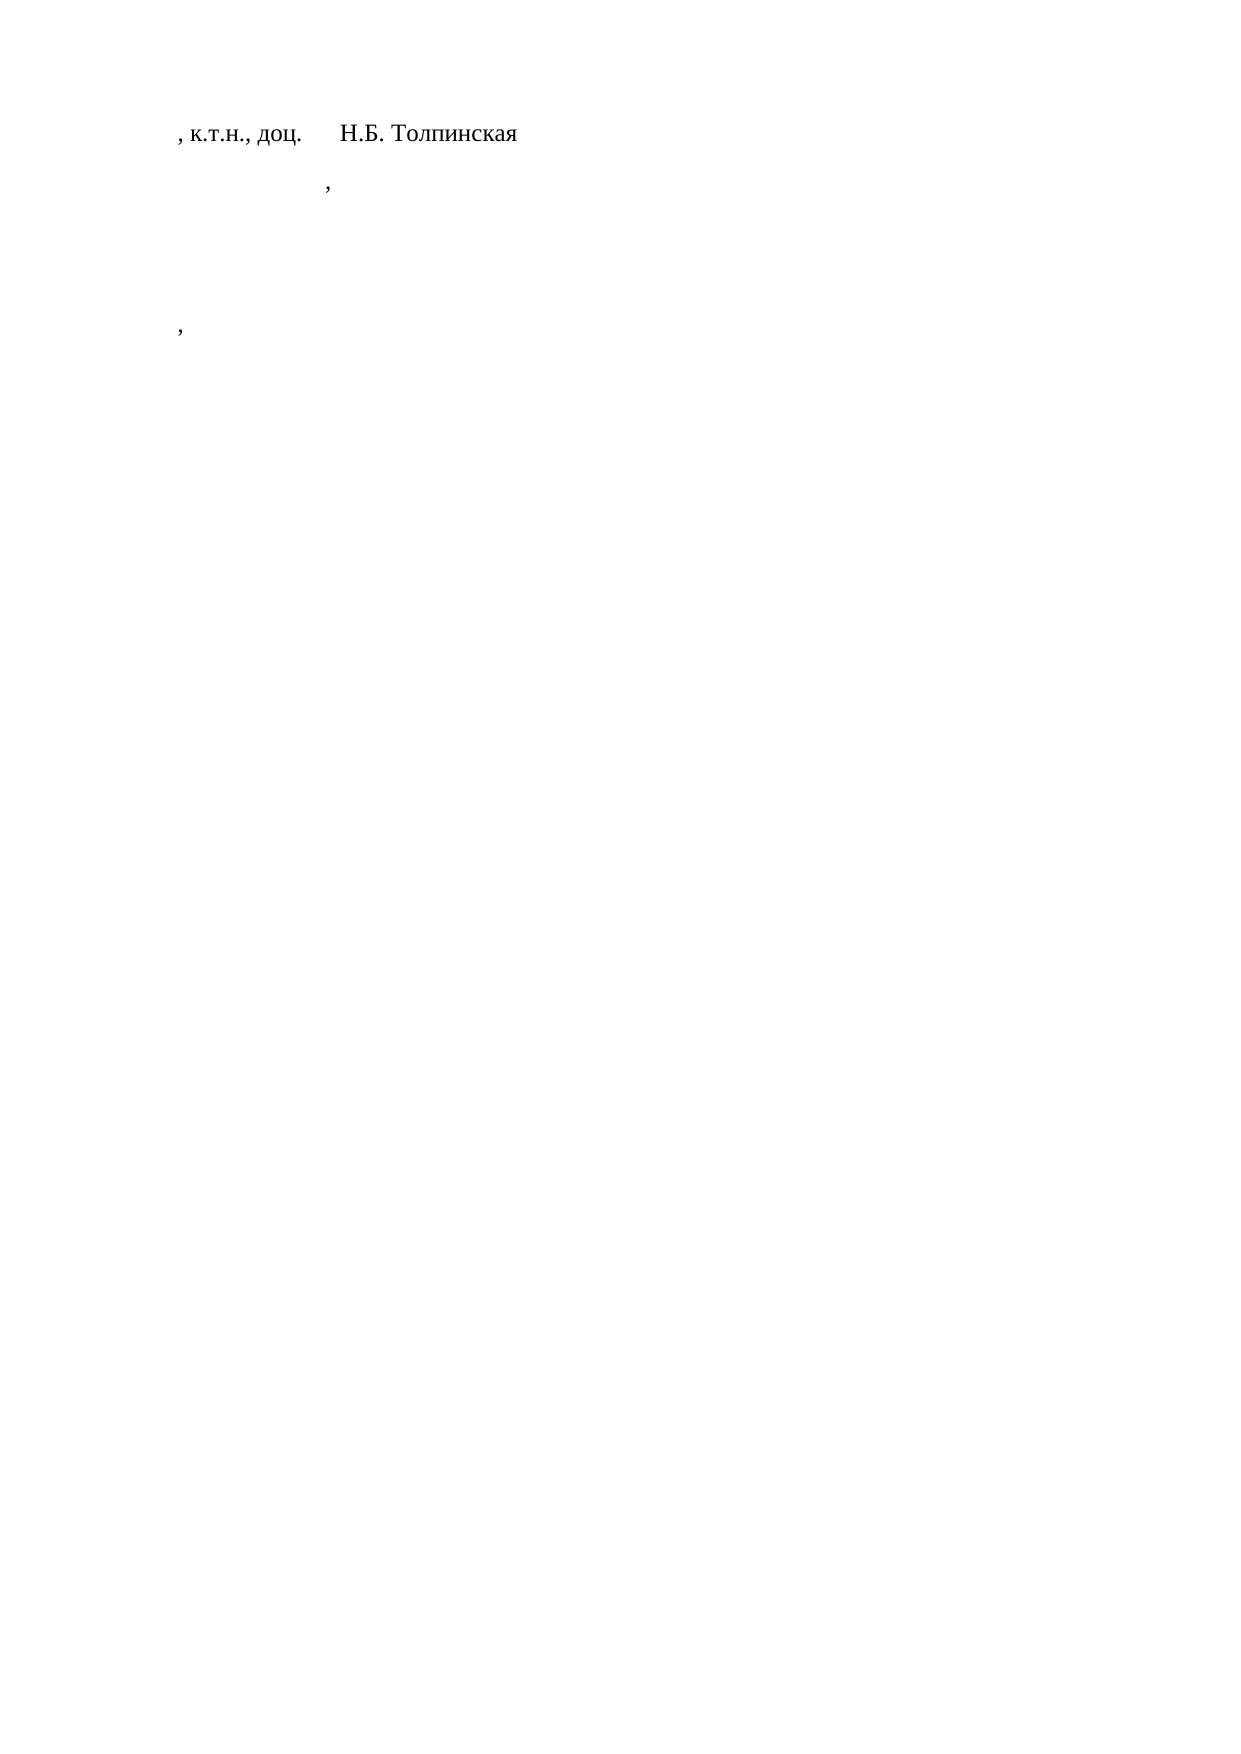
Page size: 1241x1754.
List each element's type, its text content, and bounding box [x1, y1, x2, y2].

text , [177, 309, 1152, 338]
text , [177, 166, 1152, 194]
text , к.т.н., доц. Н.Б. Толпинская [177, 118, 1152, 147]
